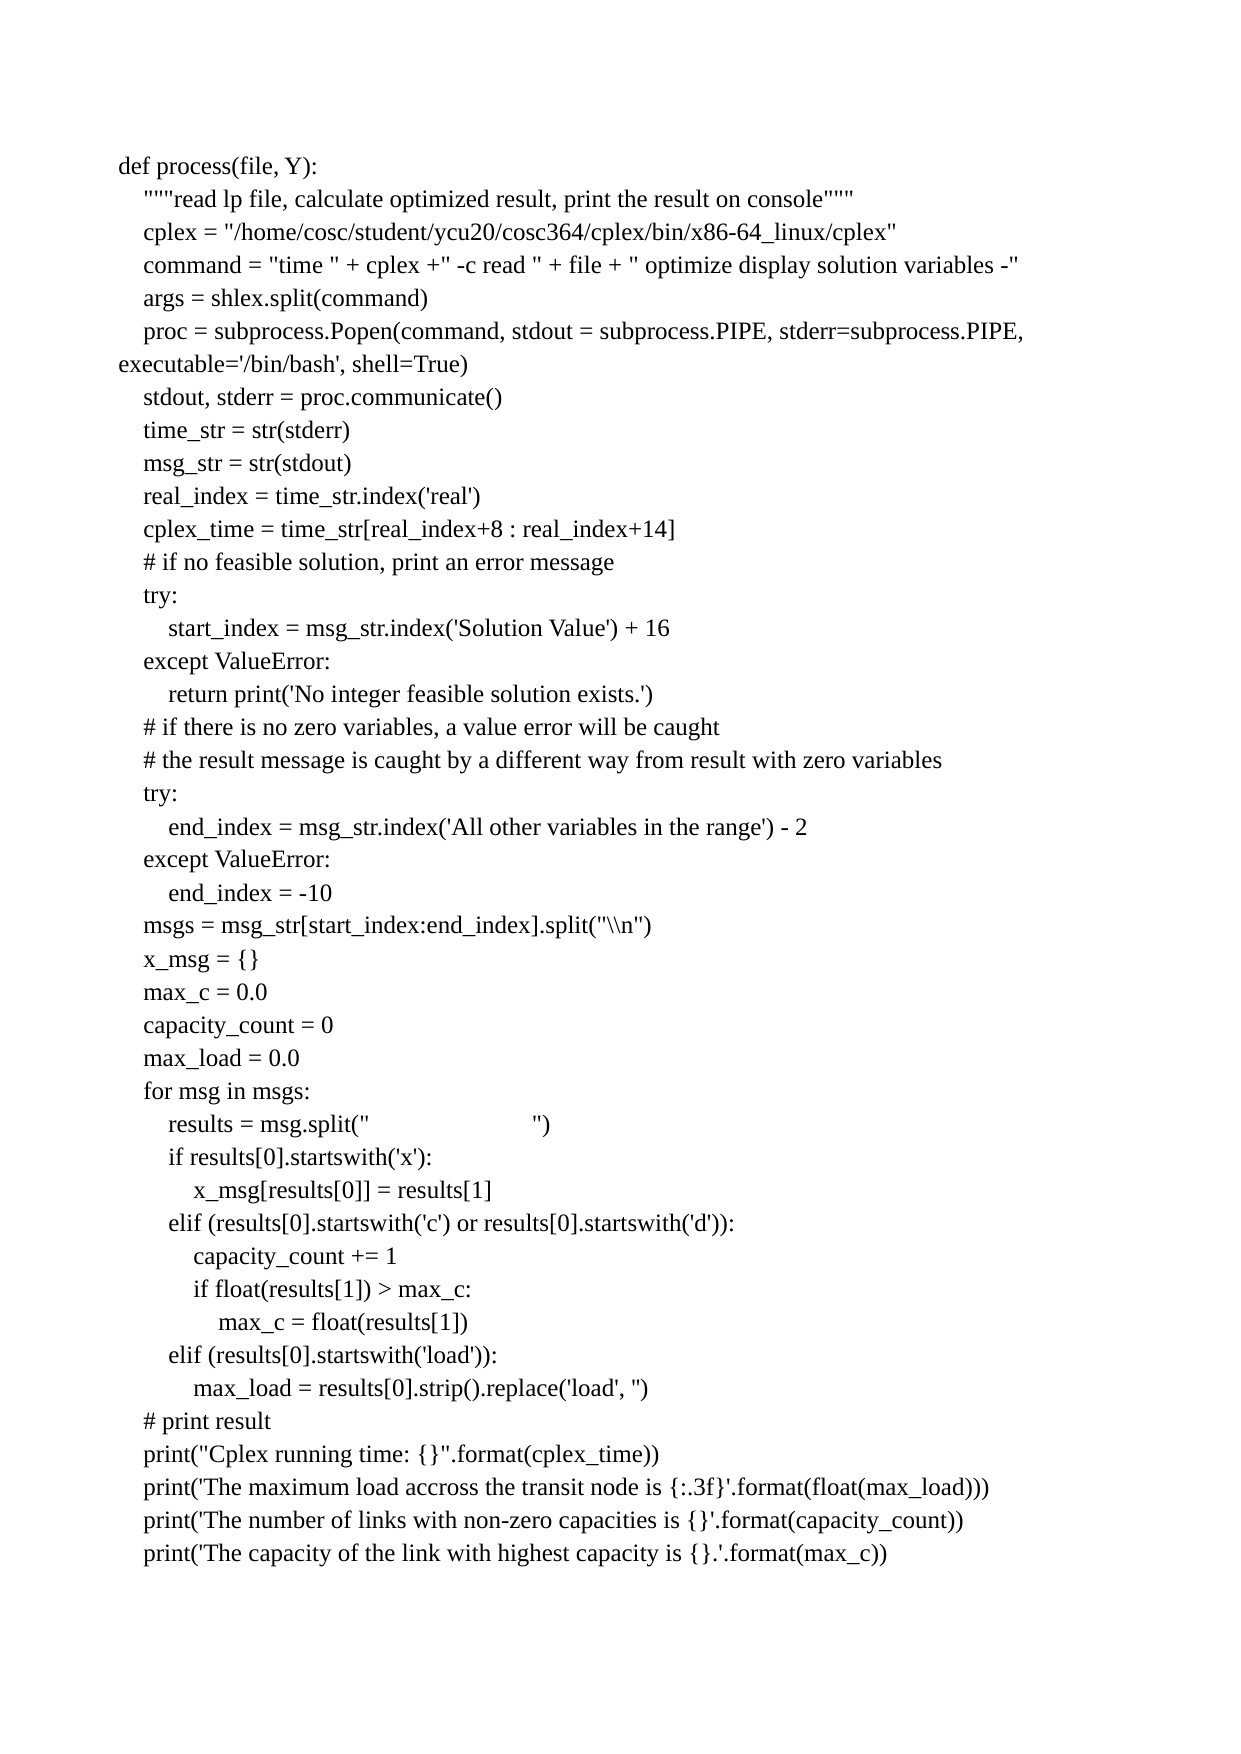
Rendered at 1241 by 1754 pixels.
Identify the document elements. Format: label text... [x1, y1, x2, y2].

text end_index = -10 [118, 878, 1122, 906]
text msg_str = str(stdout) [118, 448, 1122, 477]
text args = shlex.split(command) [118, 283, 1122, 312]
text capacity_count += 1 [118, 1241, 1122, 1269]
text real_index = time_str.index('real') [118, 481, 1122, 510]
text time_str = str(stderr) [118, 415, 1122, 444]
text print('The capacity of the link with highest capacity is {}.'.format(max_c)) [118, 1538, 1122, 1567]
text if float(results[1]) > max_c: [118, 1274, 1122, 1303]
text except ValueError: [118, 646, 1122, 675]
text stdout, stderr = proc.communicate() [118, 382, 1122, 411]
text max_c = 0.0 [118, 977, 1122, 1005]
text msgs = msg_str[start_index:end_index].split("\\n") [118, 911, 1122, 939]
text try: [118, 778, 1122, 807]
text # the result message is caught by a different way from result with zero variables [118, 746, 1122, 774]
text try: [118, 580, 1122, 609]
text x_msg[results[0]] = results[1] [118, 1175, 1122, 1203]
text proc = subprocess.Popen(command, stdout = subprocess.PIPE, stderr=subprocess.PIPE, executable='/bin/bash', shell=True) [118, 316, 1122, 378]
text print('The maximum load accross the transit node is {:.3f}'.format(float(max_load))) [118, 1472, 1122, 1501]
text print('The number of links with non-zero capacities is {}'.format(capacity_count)) [118, 1505, 1122, 1534]
text except ValueError: [118, 844, 1122, 873]
text max_load = 0.0 [118, 1043, 1122, 1071]
text def process(file, Y): [118, 151, 1122, 180]
text cplex_time = time_str[real_index+8 : real_index+14] [118, 514, 1122, 543]
text results = msg.split(" ") [118, 1109, 1122, 1137]
text for msg in msgs: [118, 1076, 1122, 1104]
text end_index = msg_str.index('All other variables in the range') - 2 [118, 812, 1122, 840]
text """read lp file, calculate optimized result, print the result on console""" [118, 184, 1122, 213]
text return print('No integer feasible solution exists.') [118, 679, 1122, 708]
text # print result [118, 1406, 1122, 1435]
text print("Cplex running time: {}".format(cplex_time)) [118, 1439, 1122, 1468]
text command = "time " + cplex +" -c read " + file + " optimize display solution variables -" [118, 250, 1122, 279]
text # if no feasible solution, print an error message [118, 547, 1122, 576]
text max_load = results[0].strip().replace('load', '') [118, 1373, 1122, 1402]
text capacity_count = 0 [118, 1010, 1122, 1038]
text x_msg = {} [118, 944, 1122, 972]
text max_c = float(results[1]) [118, 1307, 1122, 1336]
text cplex = "/home/cosc/student/ycu20/cosc364/cplex/bin/x86-64_linux/cplex" [118, 217, 1122, 246]
text # if there is no zero variables, a value error will be caught [118, 712, 1122, 741]
text elif (results[0].startswith('load')): [118, 1340, 1122, 1369]
text start_index = msg_str.index('Solution Value') + 16 [118, 613, 1122, 642]
text if results[0].startswith('x'): [118, 1142, 1122, 1171]
text elif (results[0].startswith('c') or results[0].startswith('d')): [118, 1208, 1122, 1237]
